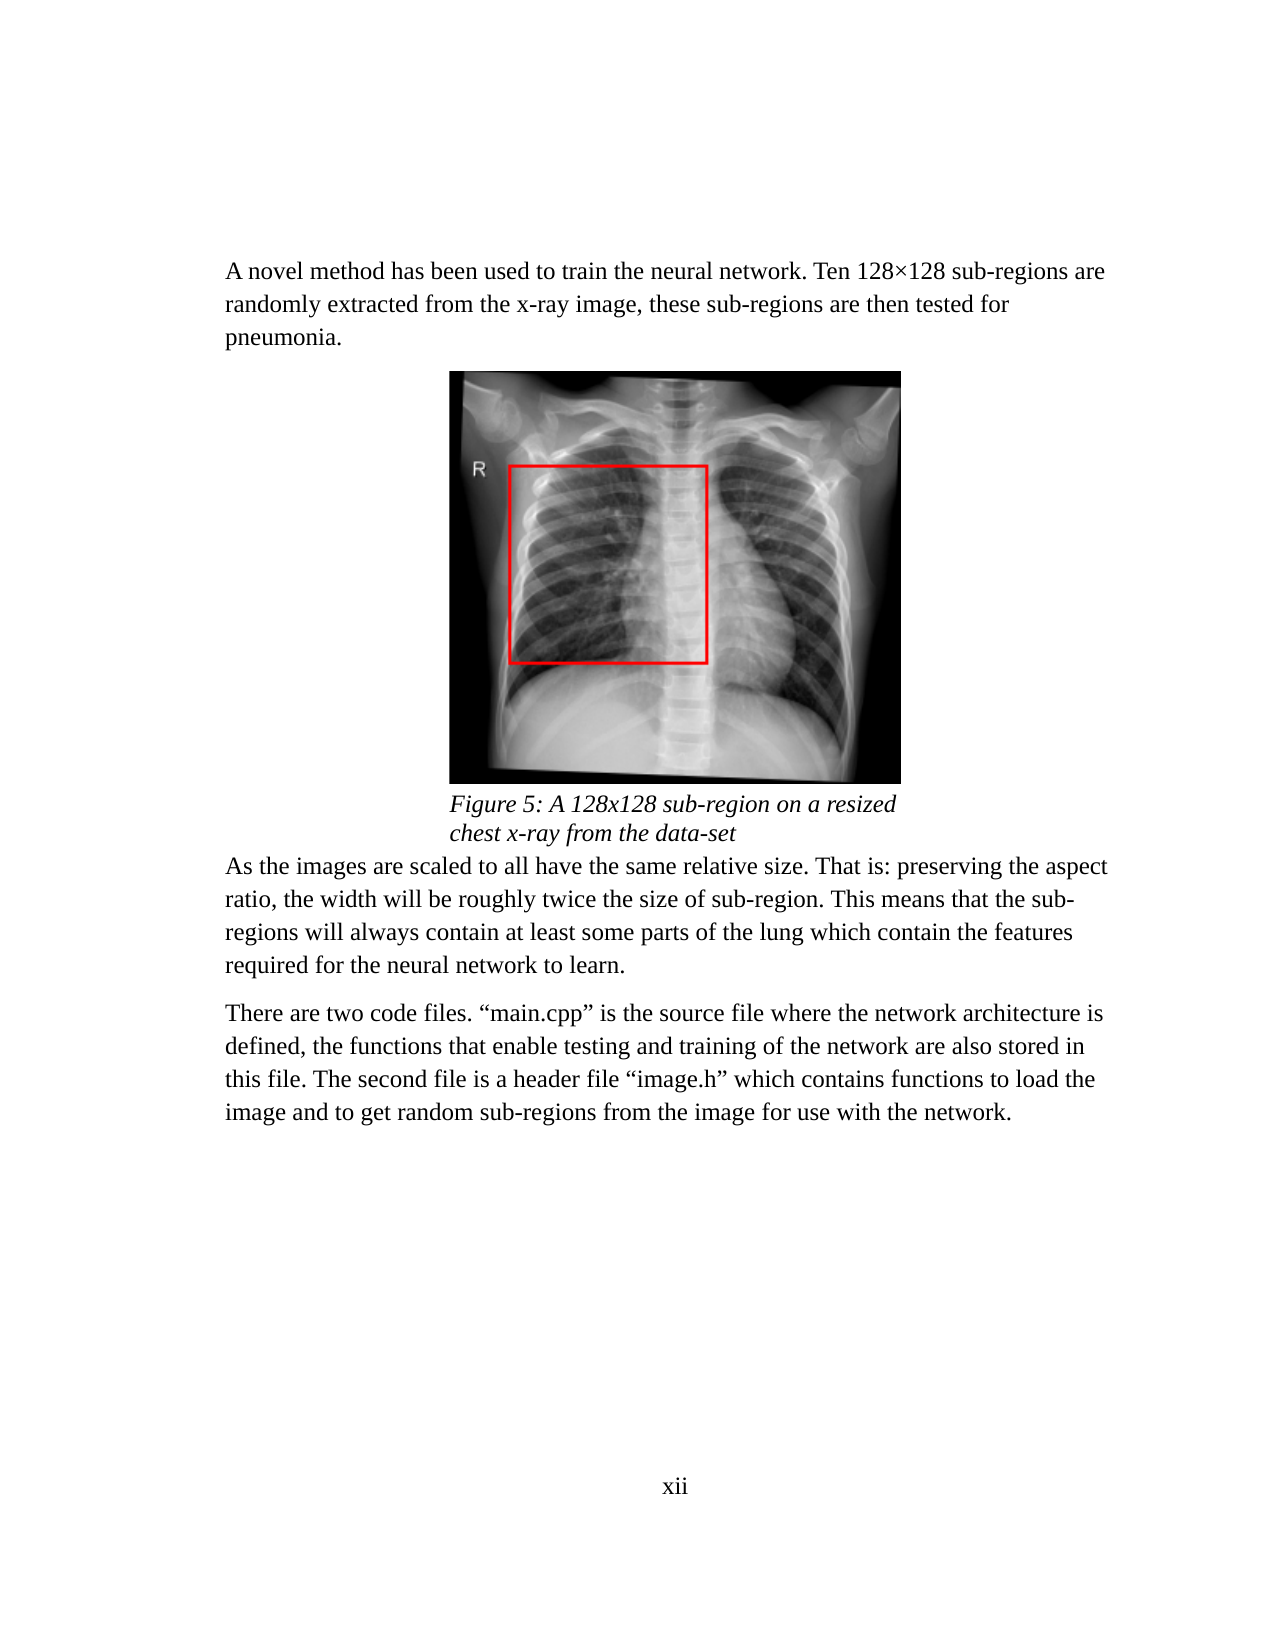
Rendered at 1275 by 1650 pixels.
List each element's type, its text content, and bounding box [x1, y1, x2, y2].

text [449, 359, 901, 371]
text Figure 5: A 128x128 sub-region on a resized chest x-ray from the data-set [449, 784, 901, 847]
text There are two code files. “main.cpp” is the source file where the network architecture is defined, the functions that enable testing and training of the network are also stored in this file. The second file is a header file “image.h” which contains functions to load the image and to get random sub-regions from the image for use with the network. [225, 998, 1125, 1126]
picture [449, 371, 901, 784]
text As the images are scaled to all have the same relative size. That is: preserving the aspect ratio, the width will be roughly twice the size of sub-region. This means that the sub-regions will always contain at least some parts of the lung which contain the features required for the neural network to learn. [225, 369, 1125, 979]
text A novel method has been used to train the neural network. Ten 128×128 sub-regions are randomly extracted from the x-ray image, these sub-regions are then tested for pneumonia. [225, 256, 1125, 351]
